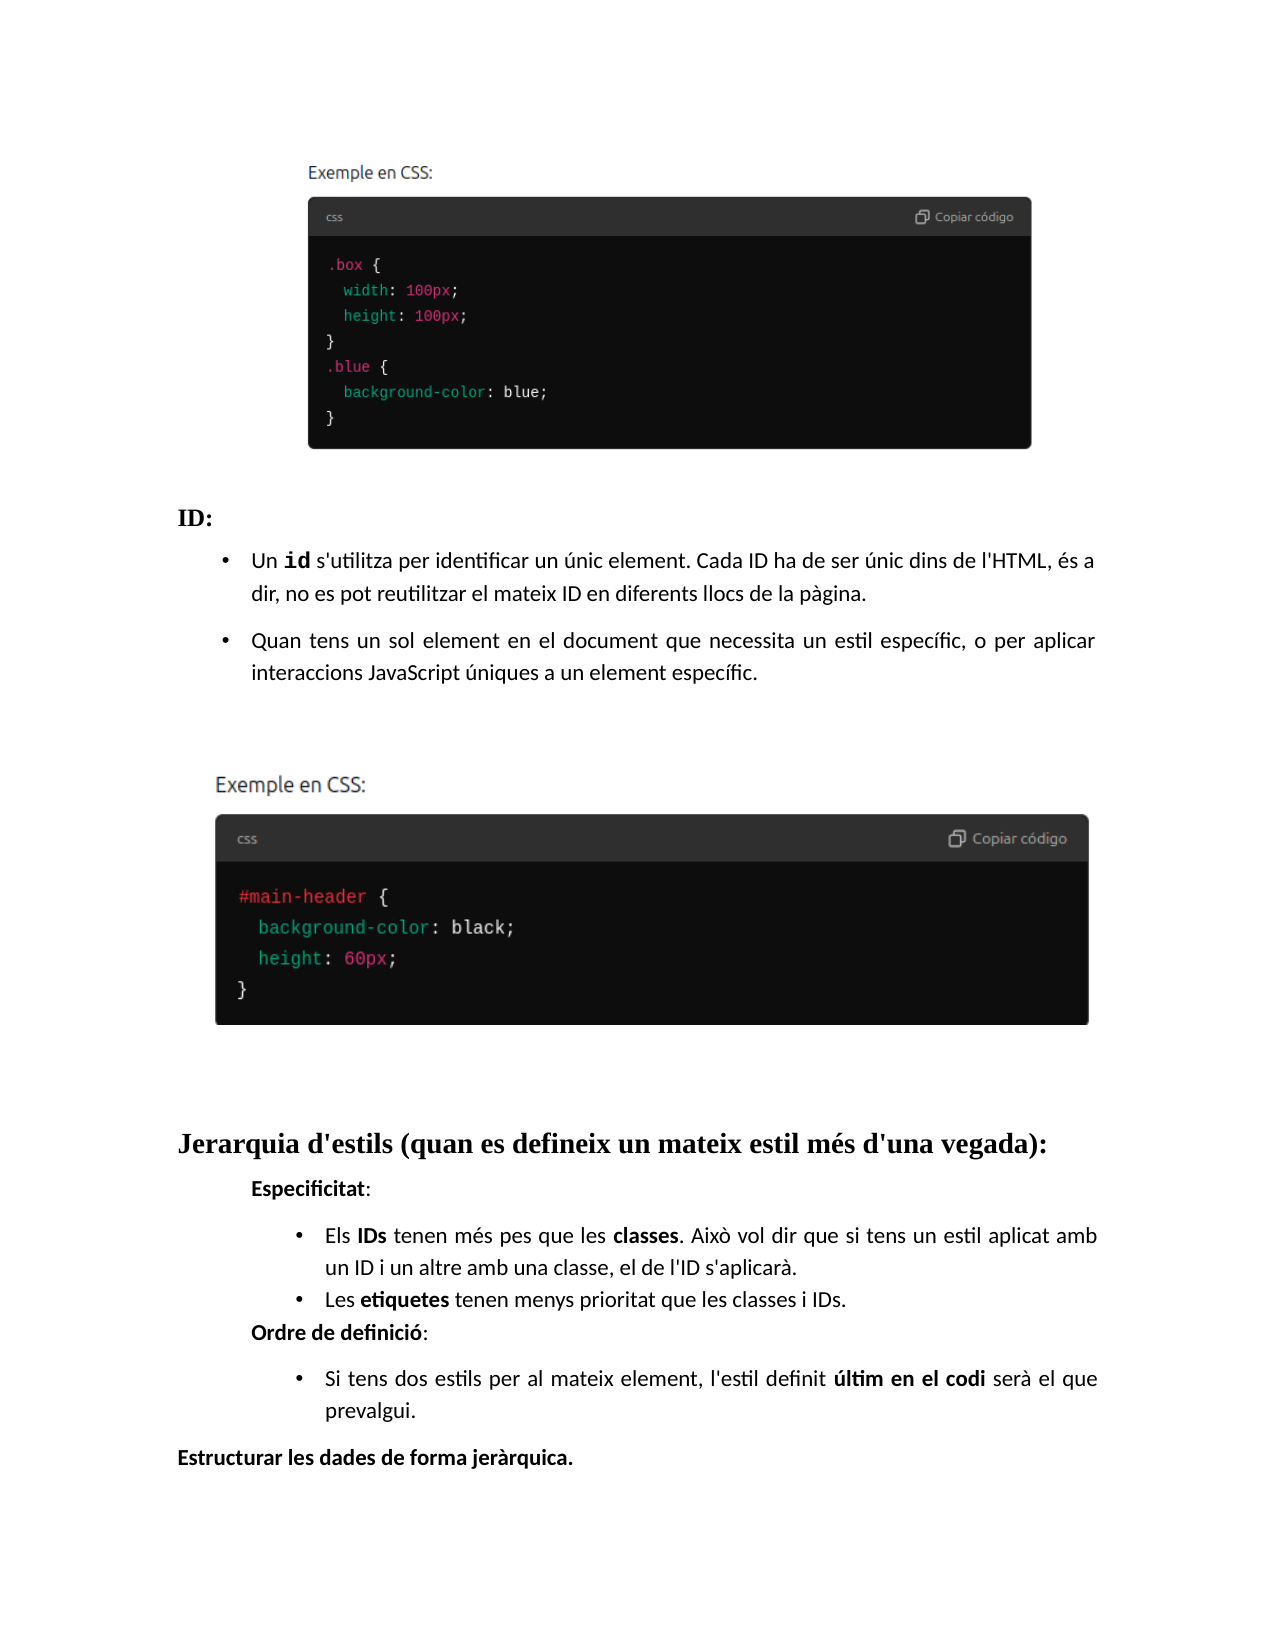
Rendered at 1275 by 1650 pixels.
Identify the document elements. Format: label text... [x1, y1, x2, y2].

list Ordre de definició: [222, 1318, 1098, 1346]
list Si tens dos estils per al mateix element, l'estil definit últim en el codi serà el que prevalgui. [295, 1364, 1098, 1425]
text Estructurar les dades de forma jeràrquica. [177, 1443, 1098, 1471]
list Quan tens un sol element en el document que necessita un estil específic, o per aplicar interaccions JavaScript úniques a un element específic. [222, 626, 1098, 686]
list Un id s'utilitza per identificar un únic element. Cada ID ha de ser únic dins de l'HTML, és a dir, no es pot reutilitzar el mateix ID en diferents llocs de la pàgina. [222, 546, 1098, 607]
picture [199, 147, 1076, 464]
subtitle Jerarquia d'estils (quan es defineix un mateix estil més d'una vegada): [177, 1126, 1098, 1159]
list Els IDs tenen més pes que les classes. Això vol dir que si tens un estil aplicat amb un ID i un altre amb una classe, el de l'ID s'aplicarà. [295, 1221, 1098, 1281]
subtitle ID: [177, 503, 1098, 532]
list Especificitat: [222, 1174, 1098, 1202]
picture [177, 760, 1098, 1025]
list Les etiquetes tenen menys prioritat que les classes i IDs. [295, 1286, 1098, 1313]
